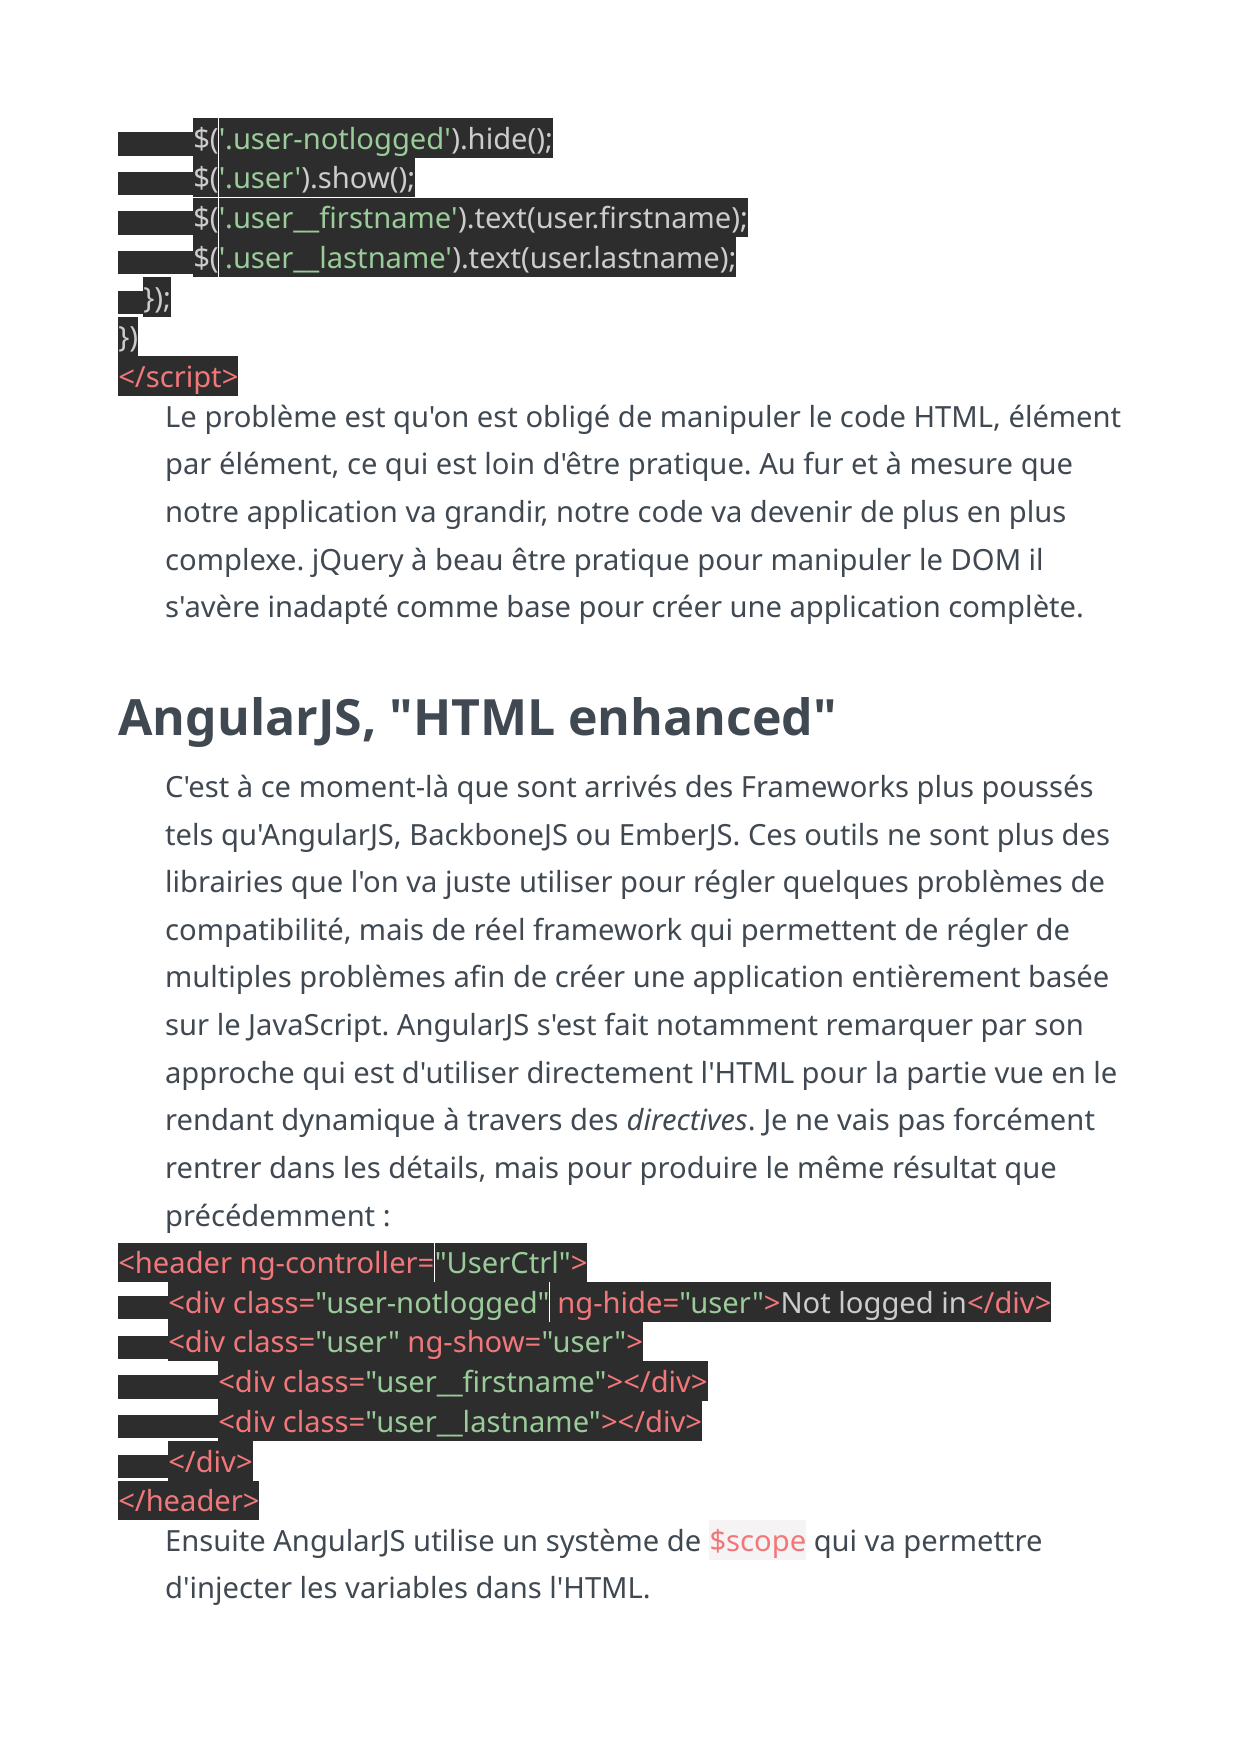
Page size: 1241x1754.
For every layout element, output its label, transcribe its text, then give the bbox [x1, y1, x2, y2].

text }); [118, 277, 1122, 317]
text <div class="user" ng-show="user"> [118, 1322, 1122, 1361]
text <div class="user__firstname"></div> [118, 1361, 1122, 1401]
text Le problème est qu'on est obligé de manipuler le code HTML, élément par élément, ce qui est loin d'être pratique. Au fur et à mesure que notre application va grandir, notre code va devenir de plus en plus complexe. jQuery à beau être pratique pour manipuler le DOM il s'avère inadapté comme base pour créer une application complète. [165, 396, 1122, 626]
text </header> [118, 1481, 1122, 1520]
text $('.user-notlogged').hide(); [118, 118, 1122, 158]
text <div class="user__lastname"></div> [118, 1401, 1122, 1441]
subtitle AngularJS, "HTML enhanced" [118, 682, 1122, 750]
text $('.user__firstname').text(user.firstname); [118, 197, 1122, 237]
text $('.user__lastname').text(user.lastname); [118, 237, 1122, 277]
text <div class="user-notlogged" ng-hide="user">Not logged in</div> [118, 1282, 1122, 1322]
text $('.user').show(); [118, 158, 1122, 197]
text C'est à ce moment-là que sont arrivés des Frameworks plus poussés tels qu'AngularJS, BackboneJS ou EmberJS. Ces outils ne sont plus des librairies que l'on va juste utiliser pour régler quelques problèmes de compatibilité, mais de réel framework qui permettent de régler de multiples problèmes afin de créer une application entièrement basée sur le JavaScript. AngularJS s'est fait notamment remarquer par son approche qui est d'utiliser directement l'HTML pour la partie vue en le rendant dynamique à travers des directives. Je ne vais pas forcément rentrer dans les détails, mais pour produire le même résultat que précédemment : [165, 766, 1122, 1234]
text <header ng-controller="UserCtrl"> [118, 1242, 1122, 1282]
text }) [118, 317, 1122, 356]
text Ensuite AngularJS utilise un système de $scope qui va permettre d'injecter les variables dans l'HTML. [165, 1520, 1122, 1607]
text </div> [118, 1441, 1122, 1481]
text </script> [118, 356, 1122, 396]
